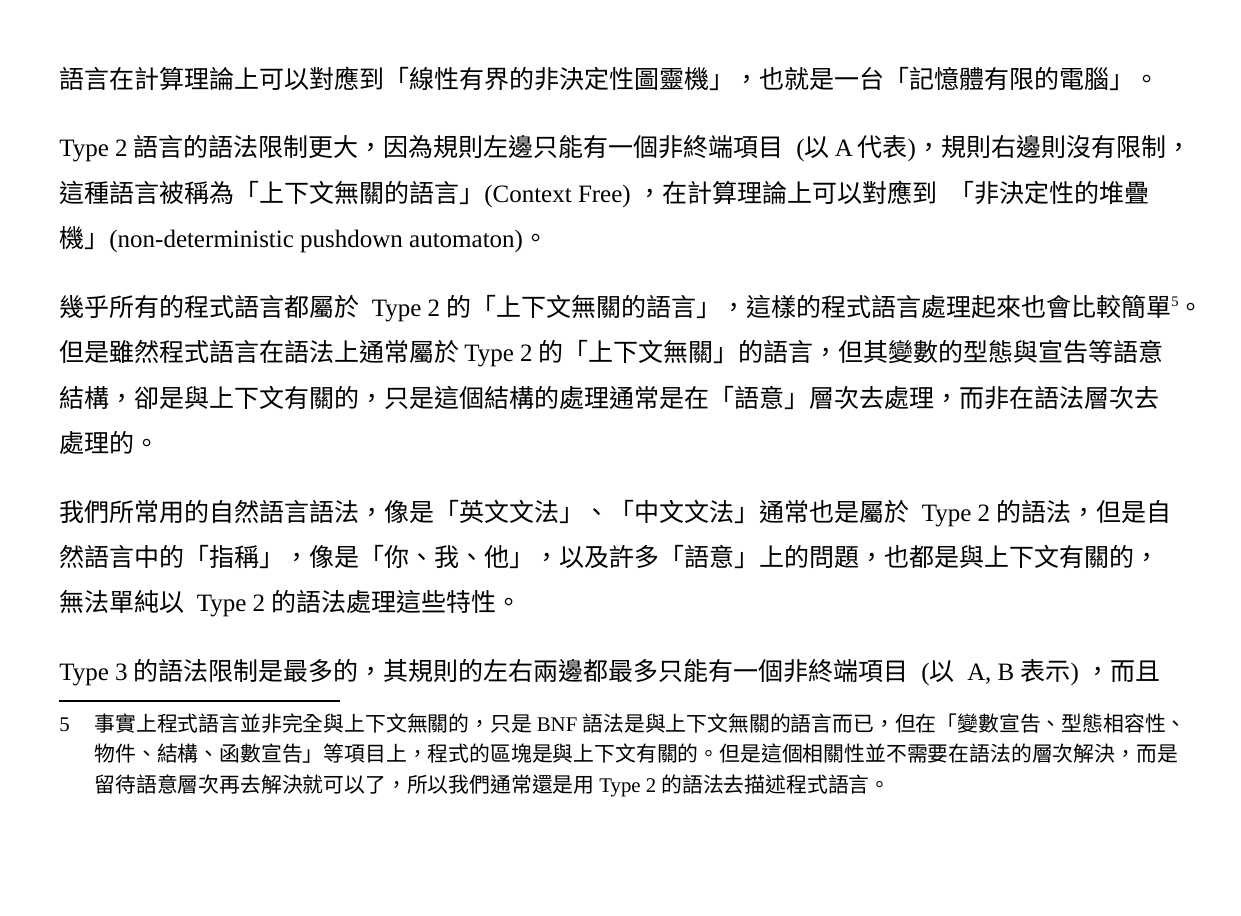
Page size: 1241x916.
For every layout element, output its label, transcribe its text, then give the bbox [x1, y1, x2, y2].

text 語言在計算理論上可以對應到「線性有界的非決定性圖靈機」，也就是一台「記憶體有限的電腦」。 [59, 59, 1181, 95]
text 幾乎所有的程式語言都屬於 Type 2 的「上下文無關的語言」，這樣的程式語言處理起來也會比較簡單。但是雖然程式語言在語法上通常屬於Type 2 的「上下文無關」的語言，但其變數的型態與宣告等語意結構，卻是與上下文有關的，只是這個結構的處理通常是在「語意」層次去處理，而非在語法層次去處理的。 [59, 287, 1181, 459]
text Type 2 語言的語法限制更大，因為規則左邊只能有一個非終端項目 (以A代表)，規則右邊則沒有限制，這種語言被稱為「上下文無關的語言」(Context Free) ，在計算理論上可以對應到 「非決定性的堆疊機」(non-deterministic pushdown automaton)。 [59, 128, 1181, 255]
text Type 3 的語法限制是最多的，其規則的左右兩邊都最多只能有一個非終端項目 (以 A, B 表示) ，而且 [59, 652, 1181, 688]
text 我們所常用的自然語言語法，像是「英文文法」、「中文文法」通常也是屬於 Type 2 的語法，但是自然語言中的「指稱」，像是「你、我、他」，以及許多「語意」上的問題，也都是與上下文有關的，無法單純以 Type 2 的語法處理這些特性。 [59, 492, 1181, 619]
text 事實上程式語言並非完全與上下文無關的，只是 BNF 語法是與上下文無關的語言而已，但在「變數宣告、型態相容性、物件、結構、函數宣告」等項目上，程式的區塊是與上下文有關的。但是這個相關性並不需要在語法的層次解決，而是留待語意層次再去解決就可以了，所以我們通常還是用 Type 2 的語法去描述程式語言。 [59, 707, 1181, 798]
